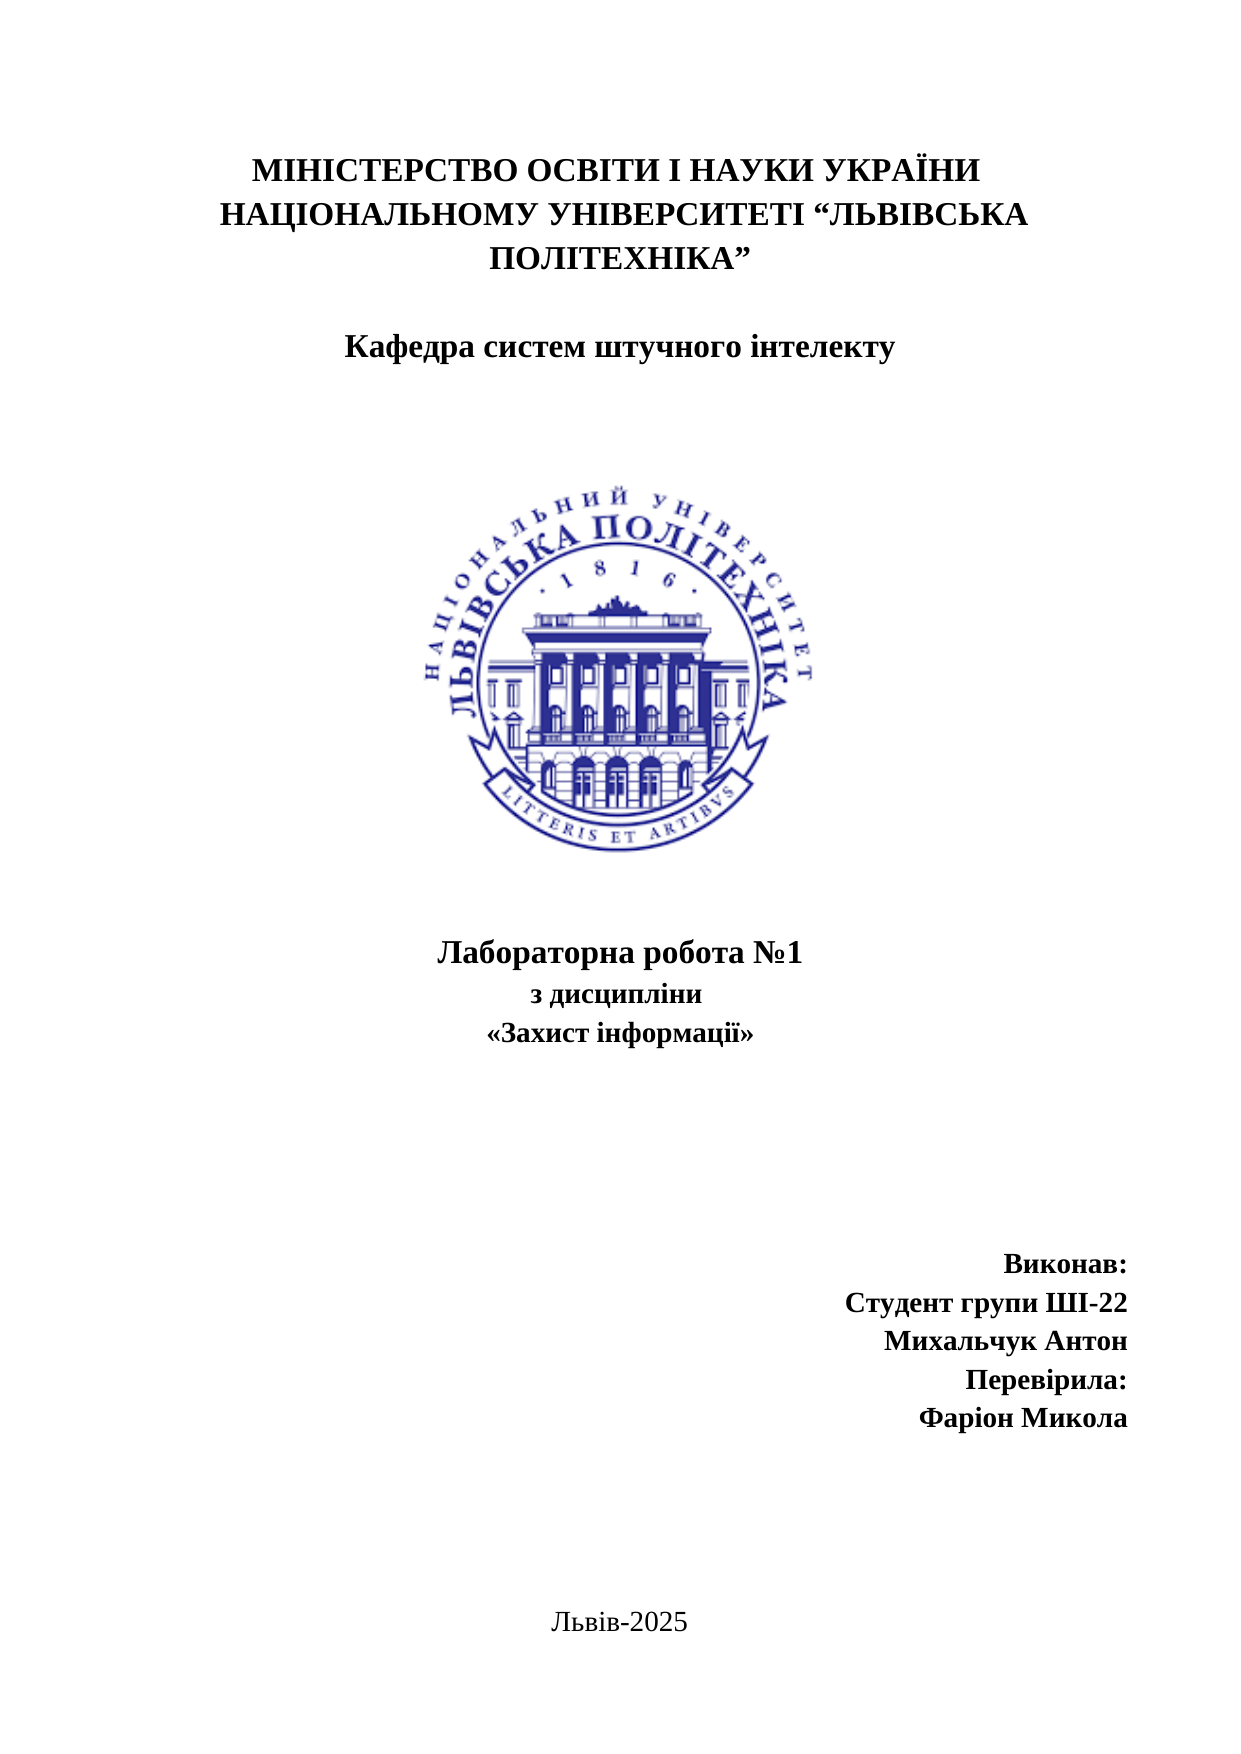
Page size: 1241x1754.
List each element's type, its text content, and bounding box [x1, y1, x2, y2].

text Фаріон Микола [112, 1401, 1128, 1434]
text Михальчук Антон [112, 1323, 1128, 1357]
text Студент групи ШІ-22 [112, 1285, 1128, 1318]
text Кафедра систем штучного інтелекту [112, 326, 1128, 364]
text Виконав: [112, 1246, 1128, 1280]
picture [407, 458, 833, 883]
text «Захист інформації» [112, 1015, 1128, 1049]
text Лабораторна робота №1 [112, 933, 1128, 971]
text МІНІСТЕРСТВО ОСВІТИ І НАУКИ УКРАЇНИ [112, 150, 1128, 188]
text Перевірила: [112, 1362, 1128, 1396]
text з дисципліни [112, 977, 1128, 1010]
text НАЦІОНАЛЬНОМУ УНІВЕРСИТЕТІ “ЛЬВІВСЬКА ПОЛІТЕХНІКА” [112, 194, 1128, 276]
